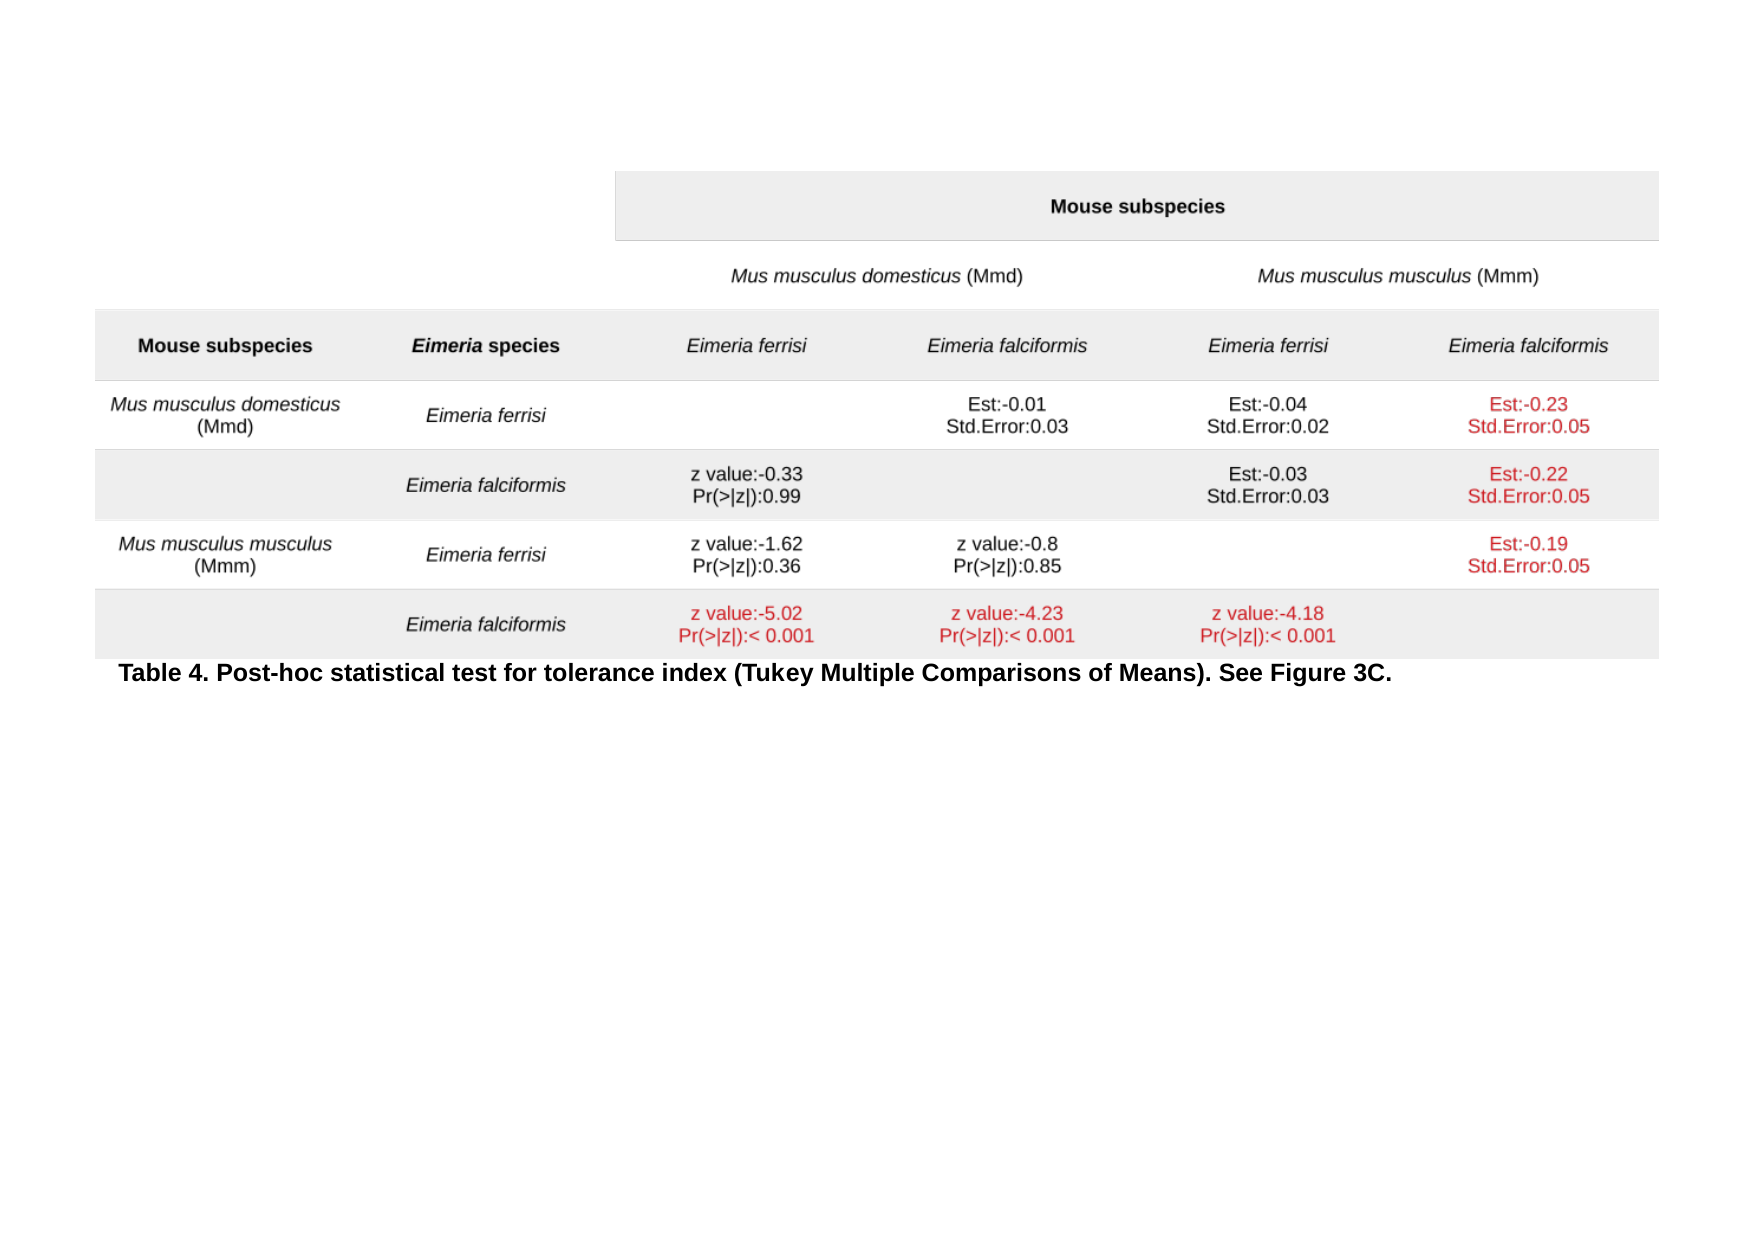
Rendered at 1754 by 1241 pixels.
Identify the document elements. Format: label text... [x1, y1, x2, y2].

text Table 4. Post-hoc statistical test for tolerance index (Tukey Multiple Comparisons of Means). See Figure 3C. [118, 659, 1636, 687]
picture [95, 171, 1659, 659]
